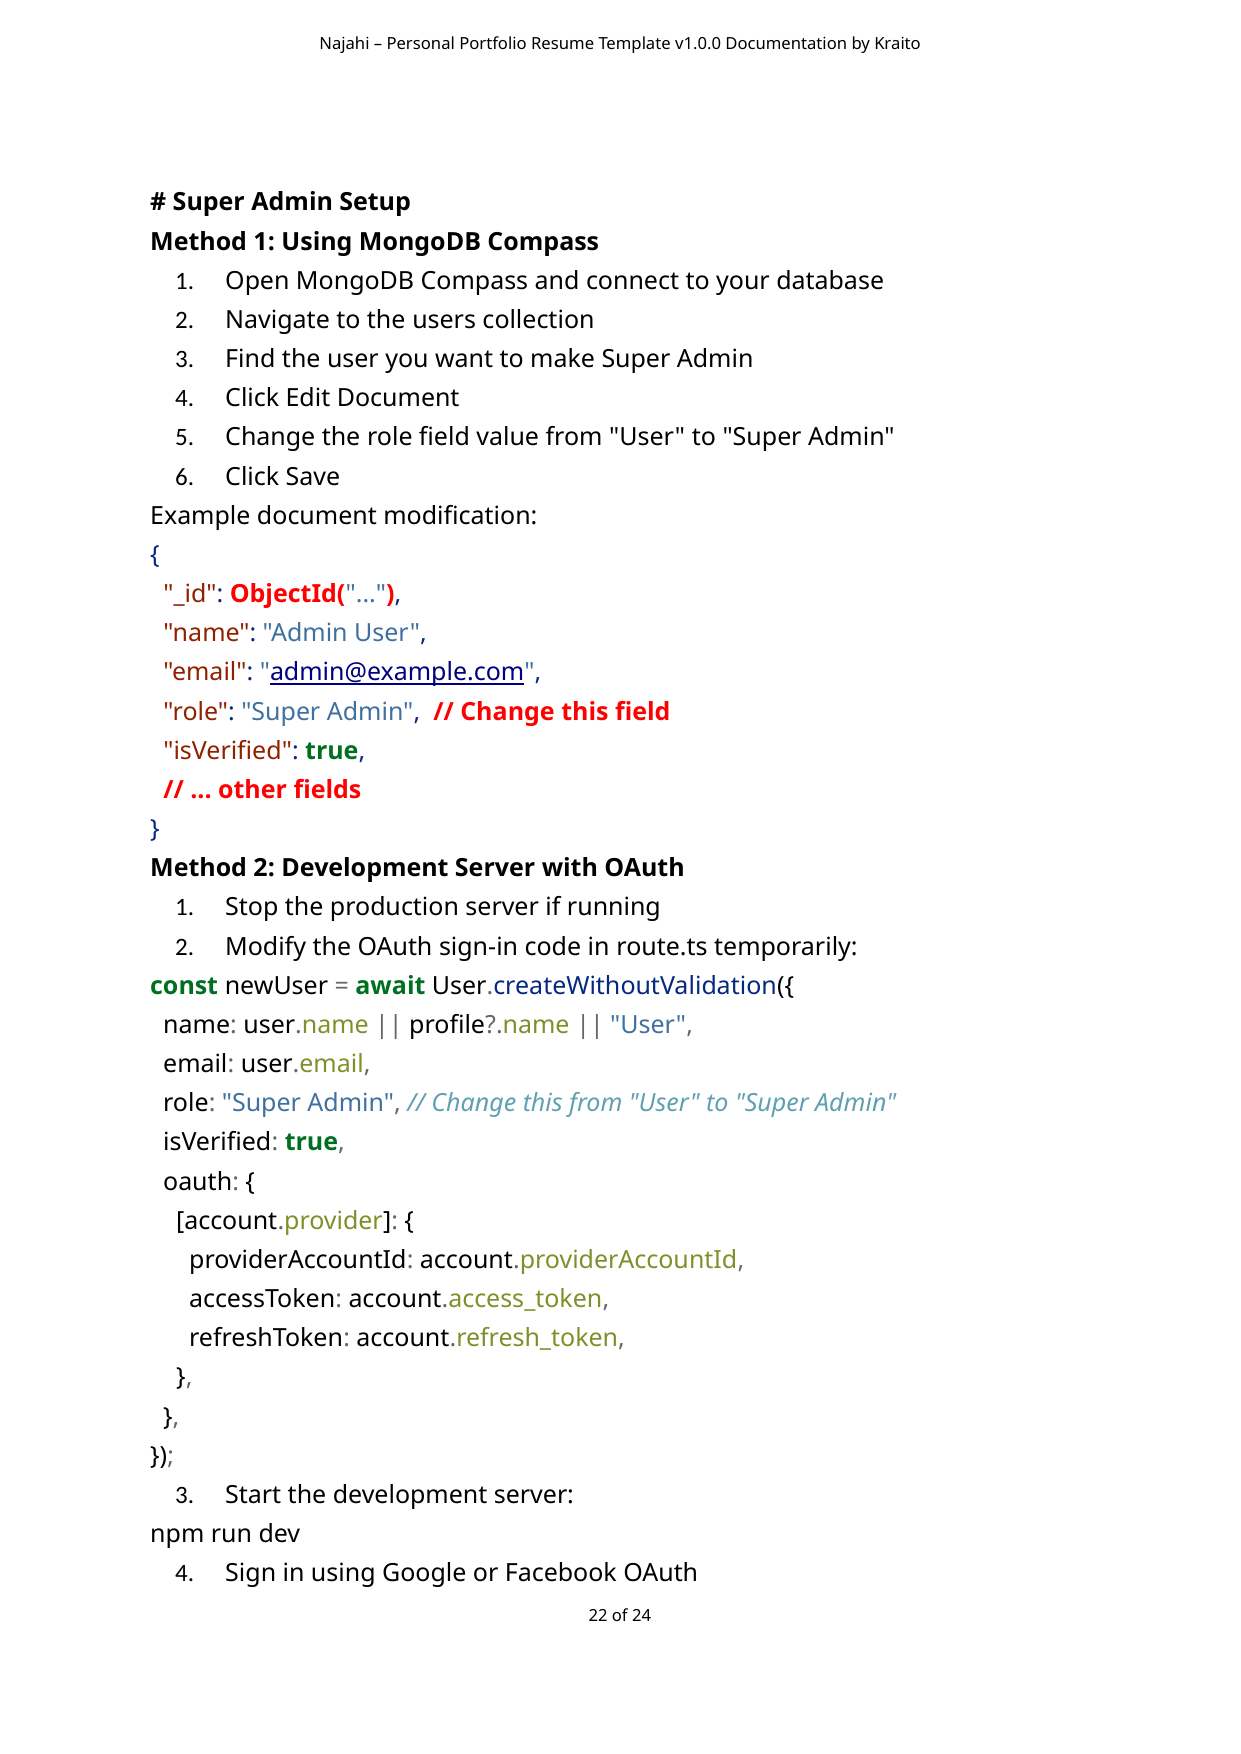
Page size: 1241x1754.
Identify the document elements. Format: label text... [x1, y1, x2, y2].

list Stop the production server if running [175, 889, 1090, 923]
list Click Edit Document [175, 380, 1090, 414]
list Open MongoDB Compass and connect to your database [175, 262, 1090, 296]
list Click Save [175, 458, 1090, 492]
list Modify the OAuth sign-in code in route.ts temporarily: [175, 928, 1090, 962]
subtitle # Super Admin Setup [150, 184, 1090, 218]
text const newUser = await User.createWithoutValidation({ name: user.name || profile?.name || "User", email: user.email, role: "Super Admin", // Change this from "User" to "Super Admin" isVerified: true, oauth: { [account.provider]: { providerAccountId: account.providerAccountId, accessToken: account.access_token, refreshToken: account.refresh_token, }, }, }); [150, 967, 1090, 1471]
subtitle Method 2: Development Server with OAuth [150, 850, 1090, 884]
list Find the user you want to make Super Admin [175, 341, 1090, 375]
list Navigate to the users collection [175, 302, 1090, 336]
list Change the role field value from "User" to "Super Admin" [175, 419, 1090, 453]
list Start the development server: [175, 1477, 1090, 1511]
text Example document modification: [150, 497, 1090, 531]
text npm run dev [150, 1516, 1090, 1550]
text { "_id": ObjectId("..."), "name": "Admin User", "email": "admin@example.com", "role": "Super Admin", // Change this field "isVerified": true, // ... other fields } [150, 537, 1090, 845]
subtitle Method 1: Using MongoDB Compass [150, 223, 1090, 257]
list Sign in using Google or Facebook OAuth [175, 1555, 1090, 1589]
